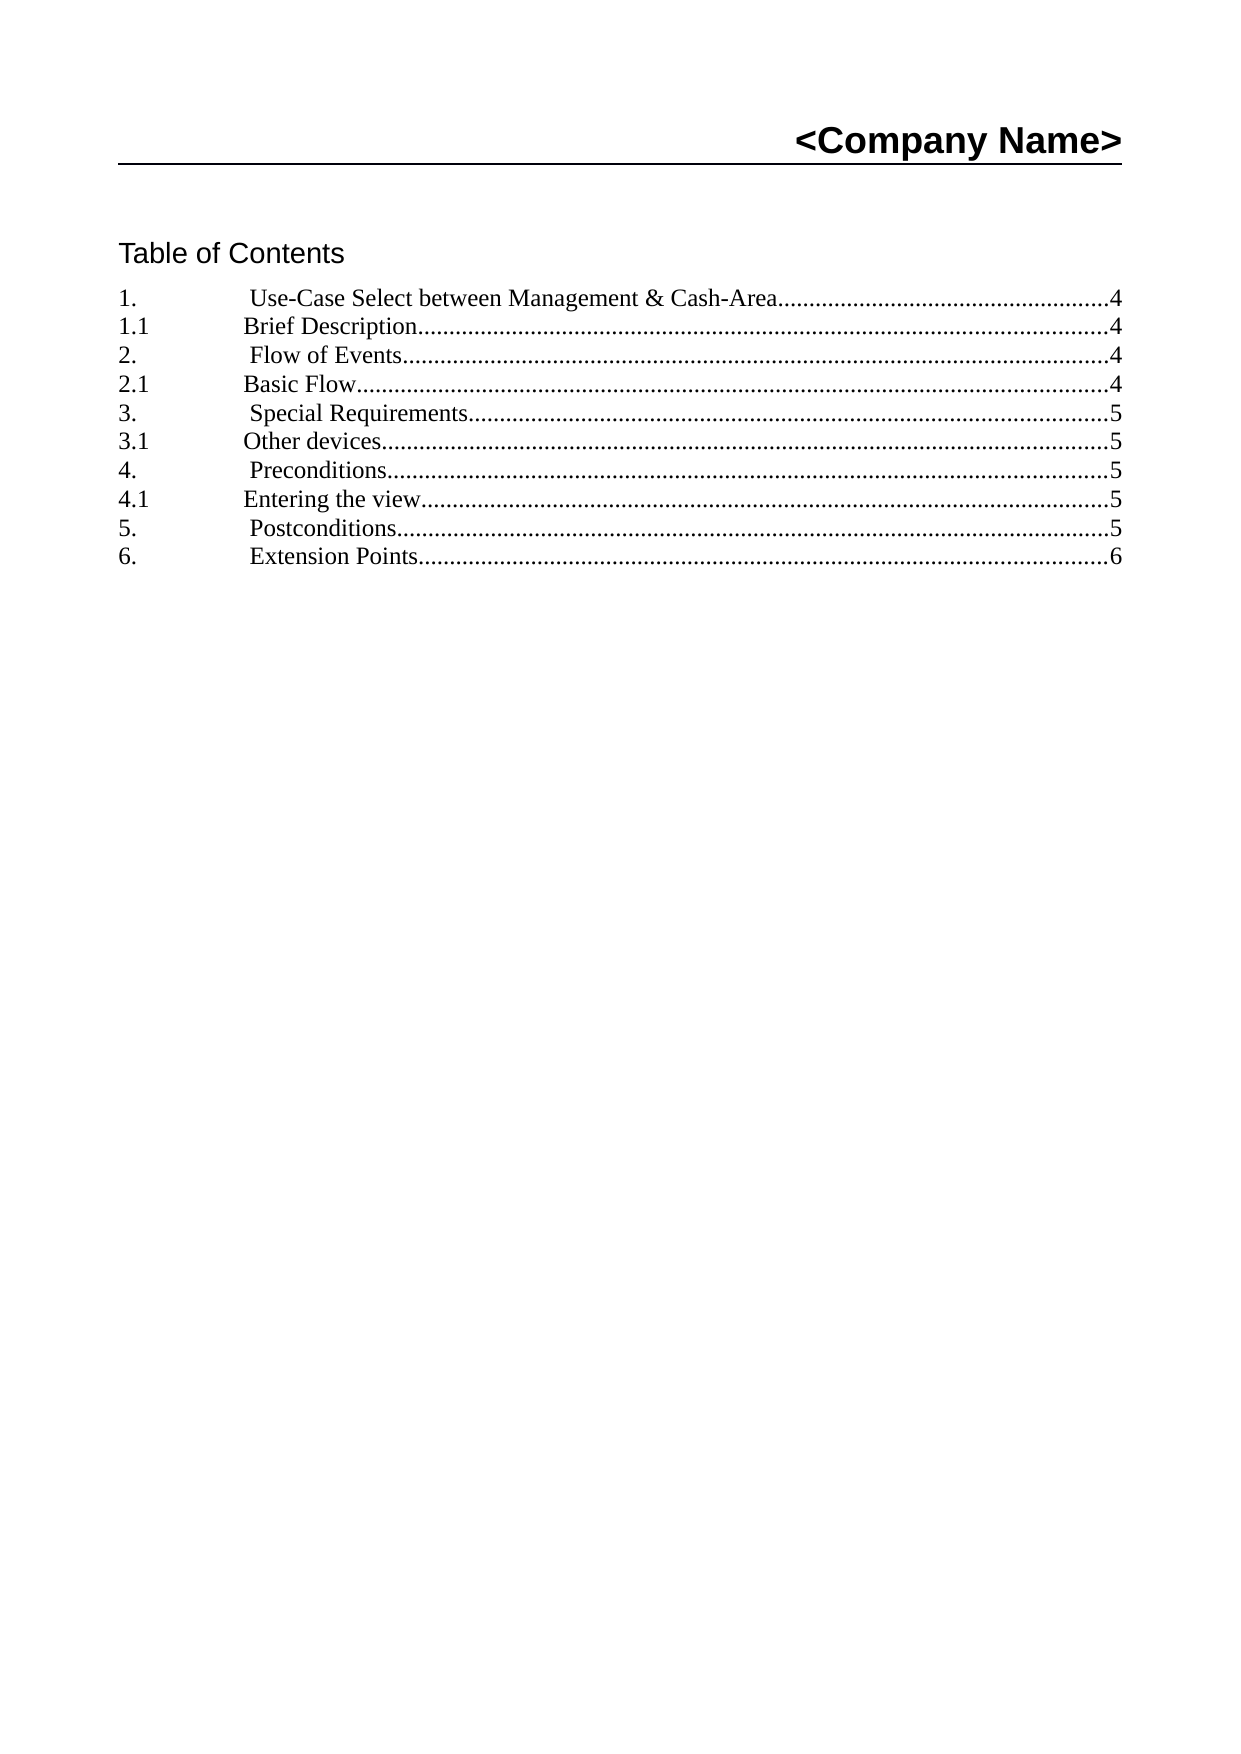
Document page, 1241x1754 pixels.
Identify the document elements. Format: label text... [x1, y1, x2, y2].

text 3.1 Other devices 5 [118, 426, 1122, 455]
text 3. Special Requirements 5 [118, 398, 1122, 426]
text 2.1 Basic Flow 4 [118, 369, 1122, 398]
text 1. Use-Case Select between Management & Cash-Area 4 [118, 283, 1122, 311]
text 5. Postconditions 5 [118, 513, 1122, 541]
text 1.1 Brief Description 4 [118, 311, 1122, 340]
text 6. Extension Points 6 [118, 541, 1122, 570]
text 2. Flow of Events 4 [118, 340, 1122, 369]
text 4. Preconditions 5 [118, 455, 1122, 484]
text 4.1 Entering the view 5 [118, 484, 1122, 513]
subtitle Table of Contents [118, 237, 1122, 270]
